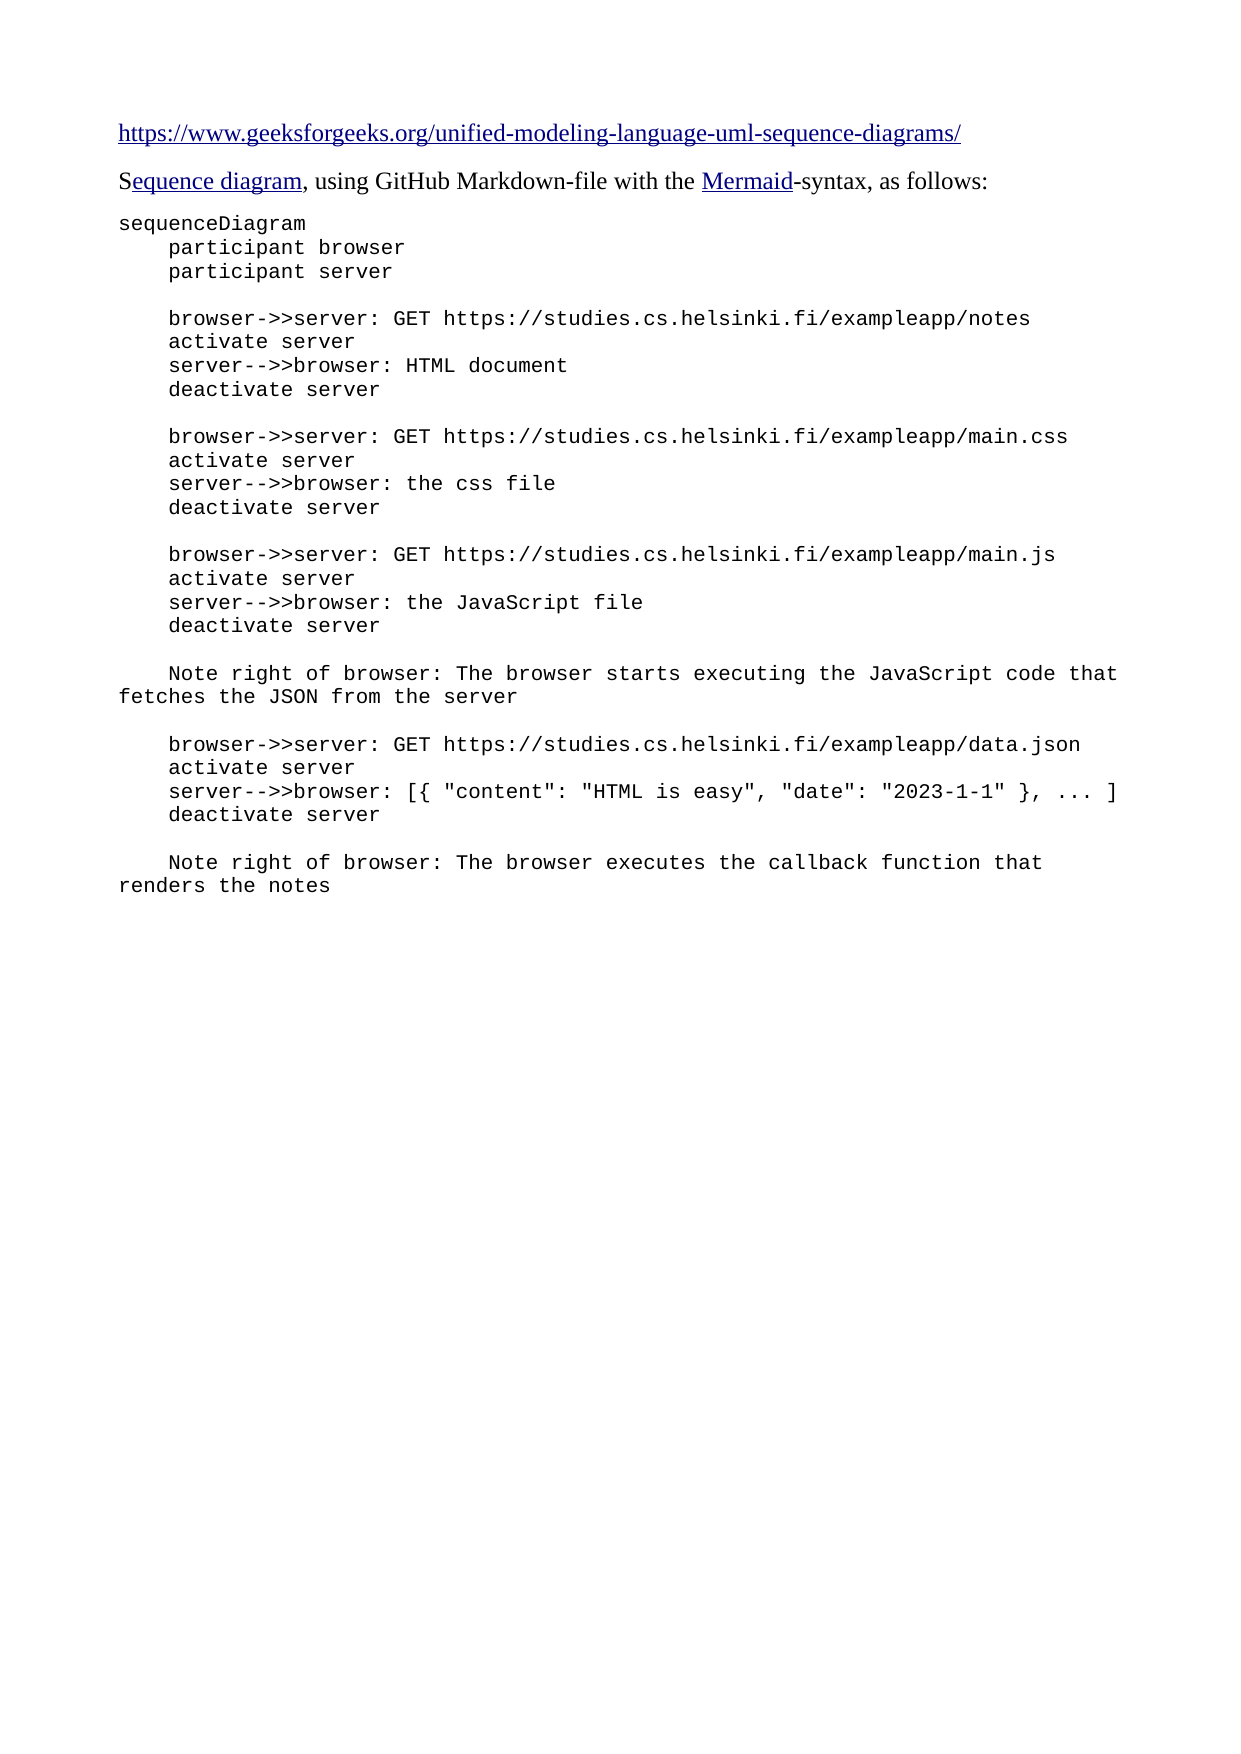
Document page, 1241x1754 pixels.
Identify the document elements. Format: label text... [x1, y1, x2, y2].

text activate server [118, 757, 1122, 781]
text browser->>server: GET https://studies.cs.helsinki.fi/exampleapp/data.json [118, 733, 1122, 757]
text server-->>browser: the JavaScript file [118, 592, 1122, 615]
text server-->>browser: HTML document [118, 355, 1122, 379]
text server-->>browser: [{ "content": "HTML is easy", "date": "2023-1-1" }, ... ] [118, 781, 1122, 804]
text Sequence diagram, using GitHub Markdown-file with the Mermaid-syntax, as follows: [118, 166, 1122, 194]
text participant browser [118, 237, 1122, 261]
text https://www.geeksforgeeks.org/unified-modeling-language-uml-sequence-diagrams/ [118, 118, 1122, 147]
text activate server [118, 568, 1122, 592]
text browser->>server: GET https://studies.cs.helsinki.fi/exampleapp/notes [118, 308, 1122, 332]
text deactivate server [118, 615, 1122, 639]
text participant server [118, 261, 1122, 284]
text server-->>browser: the css file [118, 473, 1122, 497]
text activate server [118, 450, 1122, 473]
text Note right of browser: The browser executes the callback function that renders the notes [118, 852, 1122, 899]
text sequenceDiagram [118, 213, 1122, 237]
text activate server [118, 332, 1122, 355]
text browser->>server: GET https://studies.cs.helsinki.fi/exampleapp/main.js [118, 544, 1122, 568]
text deactivate server [118, 379, 1122, 402]
text browser->>server: GET https://studies.cs.helsinki.fi/exampleapp/main.css [118, 426, 1122, 450]
text deactivate server [118, 497, 1122, 521]
text deactivate server [118, 804, 1122, 828]
text Note right of browser: The browser starts executing the JavaScript code that fetches the JSON from the server [118, 663, 1122, 710]
